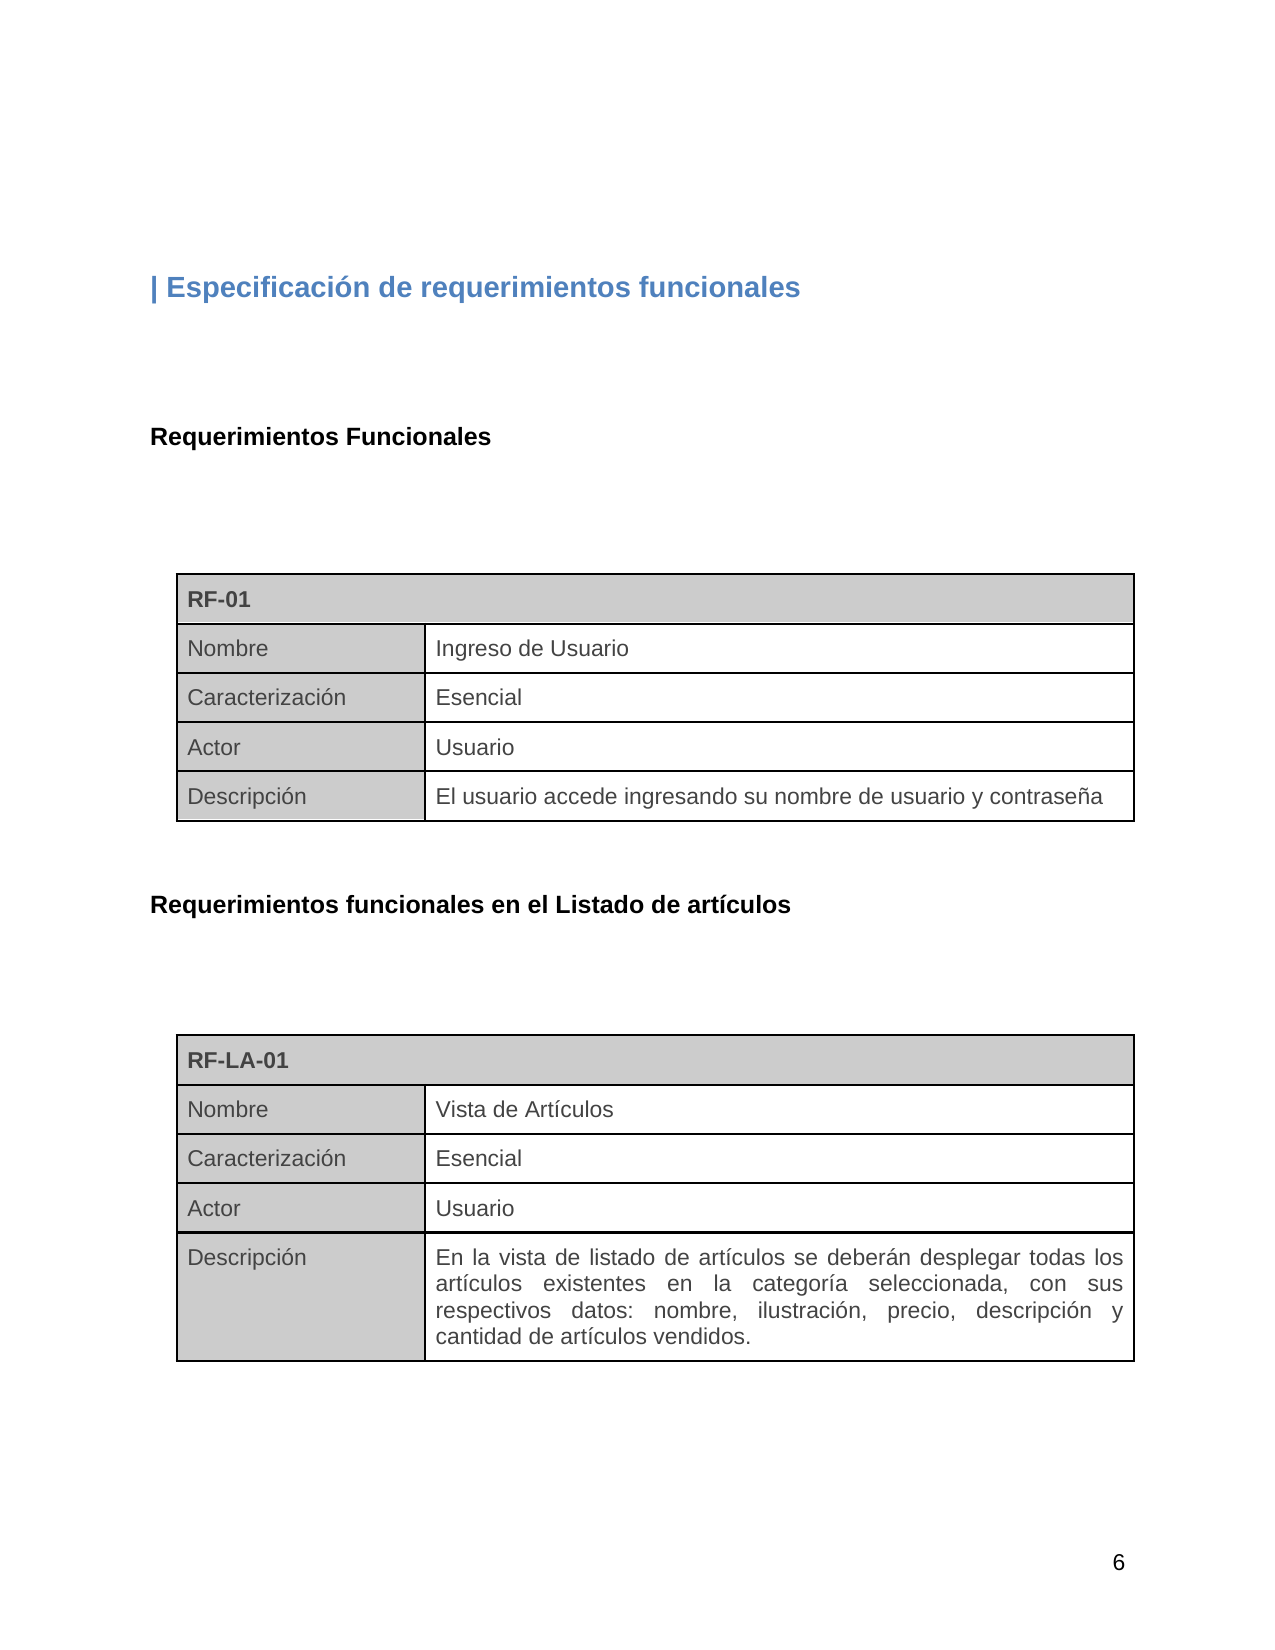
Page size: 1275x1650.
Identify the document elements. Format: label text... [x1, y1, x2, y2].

table_header RF-01 [178, 575, 1133, 622]
table_cell Vista de Artículos [426, 1086, 1133, 1133]
subtitle | Especificación de requerimientos funcionales [150, 271, 1013, 304]
table_header RF-LA-01 [178, 1036, 1133, 1084]
table_cell Actor [178, 723, 424, 770]
table_cell Usuario [426, 723, 1133, 770]
table_cell Esencial [426, 1135, 1133, 1182]
table_cell Descripción [178, 1234, 424, 1360]
table_cell En la vista de listado de artículos se deberán desplegar todas los artículos existentes en la categoría seleccionada, con sus respectivos datos: nombre, ilustración, precio, descripción y cantidad de artículos vendidos. [426, 1234, 1133, 1360]
table_cell El usuario accede ingresando su nombre de usuario y contraseña [426, 772, 1133, 819]
table_cell Usuario [426, 1184, 1133, 1231]
text Requerimientos Funcionales [150, 389, 1054, 451]
subtitle Requerimientos funcionales en el Listado de artículos [150, 890, 804, 919]
table_cell Esencial [426, 674, 1133, 721]
table_cell Caracterización [178, 674, 424, 721]
table_cell Descripción [178, 772, 424, 819]
table_cell Actor [178, 1184, 424, 1231]
table_cell Ingreso de Usuario [426, 625, 1133, 672]
table_cell Nombre [178, 625, 424, 672]
table_cell Nombre [178, 1086, 424, 1133]
table_cell Caracterización [178, 1135, 424, 1182]
